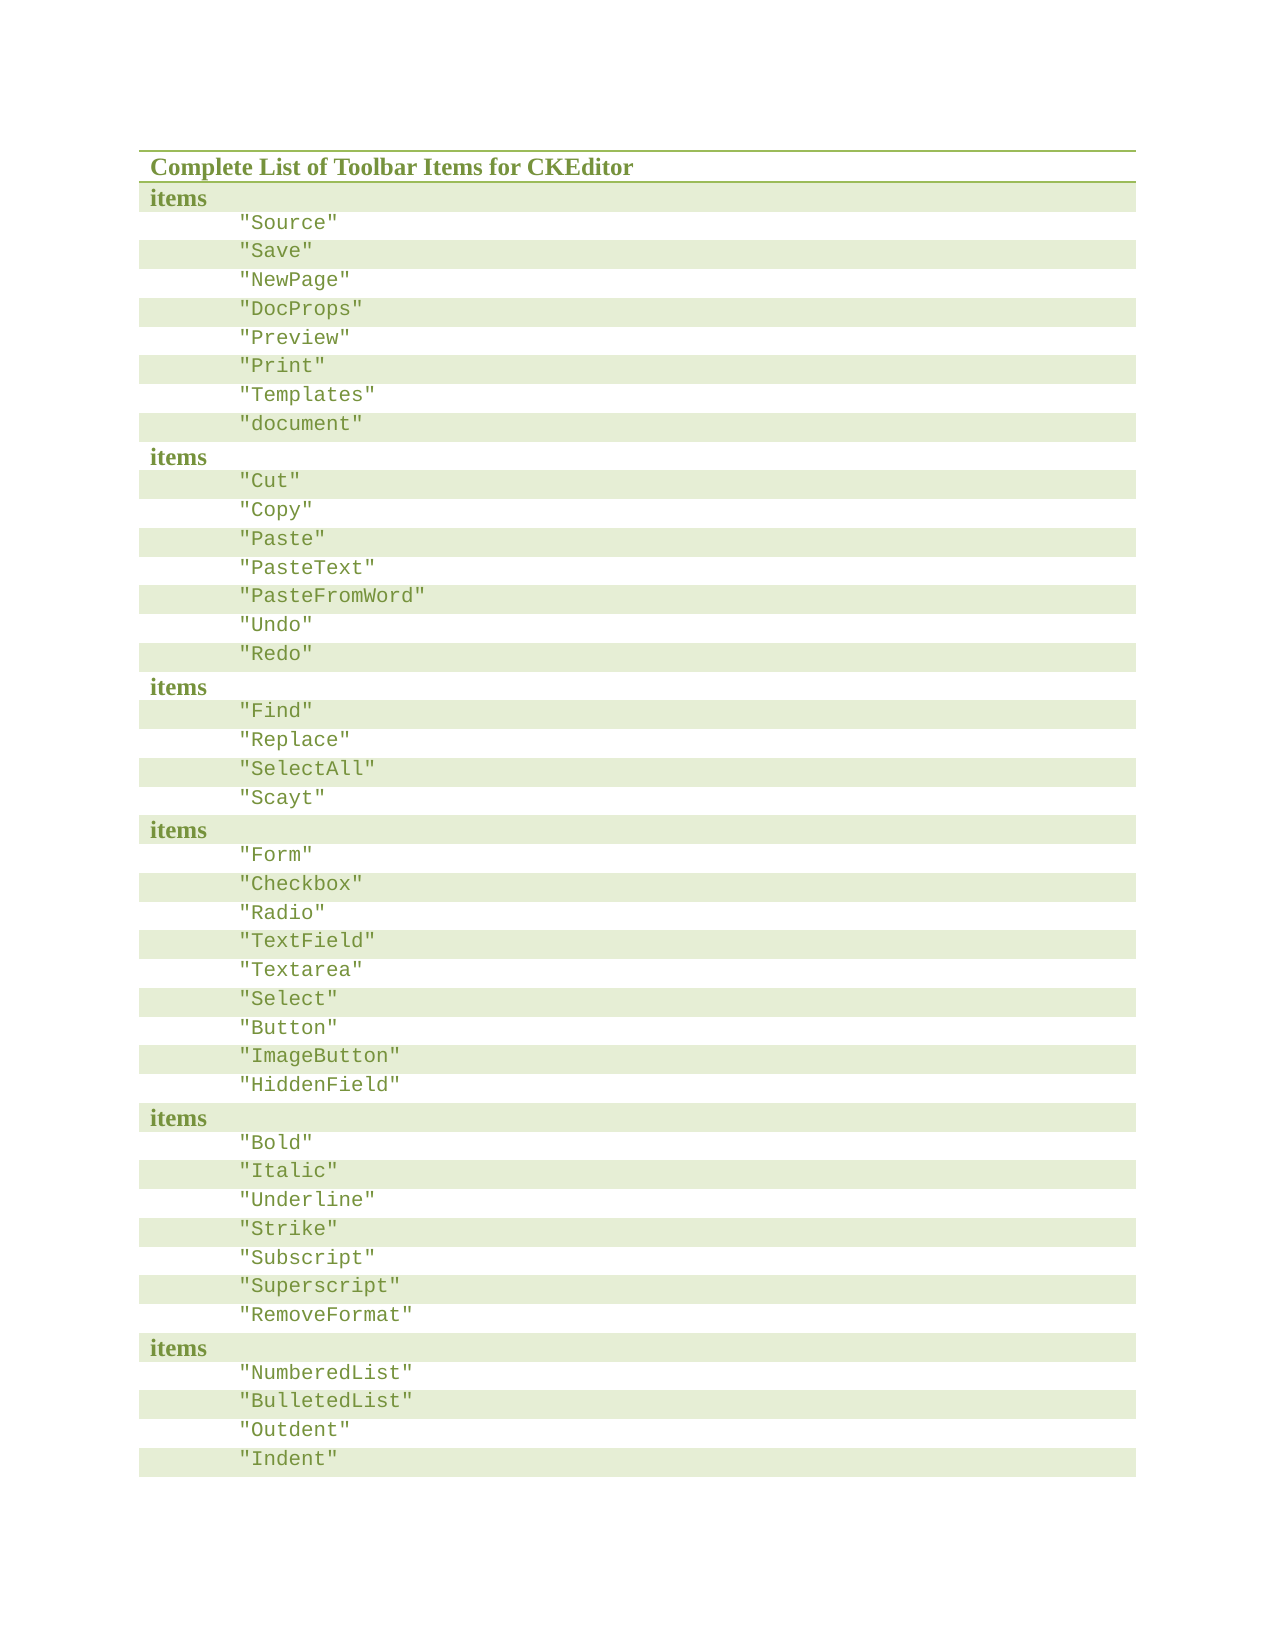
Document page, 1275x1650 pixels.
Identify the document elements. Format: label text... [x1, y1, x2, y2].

table_cell [139, 585, 227, 614]
table_cell [139, 1017, 227, 1045]
table_cell "Find" [227, 700, 1136, 729]
table_cell [139, 1074, 227, 1103]
table_cell "Undo" [227, 614, 1136, 643]
table_cell [139, 959, 227, 988]
table_cell [227, 815, 1136, 844]
table_cell [227, 672, 1136, 700]
table_cell [139, 1448, 227, 1477]
table_cell "BulletedList" [227, 1390, 1136, 1419]
table_cell [139, 499, 227, 528]
table_cell "Redo" [227, 643, 1136, 672]
table_cell [139, 1132, 227, 1160]
table_cell "Radio" [227, 902, 1136, 930]
table_cell "Textarea" [227, 959, 1136, 988]
table_cell [139, 1189, 227, 1218]
table_cell items [139, 1103, 227, 1132]
table_cell [139, 240, 227, 269]
table_cell [227, 183, 1136, 212]
table_cell "PasteText" [227, 557, 1136, 585]
table_cell "Outdent" [227, 1419, 1136, 1448]
table_cell [227, 1103, 1136, 1132]
table_cell "HiddenField" [227, 1074, 1136, 1103]
table_cell [139, 1045, 227, 1074]
table_cell "Select" [227, 988, 1136, 1017]
table_cell items [139, 1333, 227, 1362]
table_cell [139, 1275, 227, 1304]
table_cell "Scayt" [227, 787, 1136, 815]
table_cell items [139, 442, 227, 470]
table_cell [139, 413, 227, 442]
table_cell [139, 729, 227, 758]
table_cell [139, 212, 227, 240]
table_cell "Bold" [227, 1132, 1136, 1160]
table_cell "ImageButton" [227, 1045, 1136, 1074]
table_cell items [139, 815, 227, 844]
table_cell "Copy" [227, 499, 1136, 528]
table_cell "SelectAll" [227, 758, 1136, 787]
table_cell [139, 758, 227, 787]
table_cell [139, 902, 227, 930]
table_cell [139, 988, 227, 1017]
table_cell [227, 1333, 1136, 1362]
table_cell "Replace" [227, 729, 1136, 758]
table_cell "Checkbox" [227, 873, 1136, 902]
table_cell "Templates" [227, 384, 1136, 413]
table_cell "document" [227, 413, 1136, 442]
table_cell "Source" [227, 212, 1136, 240]
table_cell "Form" [227, 844, 1136, 873]
table_cell "Button" [227, 1017, 1136, 1045]
table_cell [139, 614, 227, 643]
table_cell [139, 1218, 227, 1247]
table_cell "NewPage" [227, 269, 1136, 298]
table_cell [139, 1247, 227, 1275]
table_cell [139, 384, 227, 413]
table_cell "Underline" [227, 1189, 1136, 1218]
table_cell [139, 327, 227, 355]
table_cell "Italic" [227, 1160, 1136, 1189]
table_cell "PasteFromWord" [227, 585, 1136, 614]
table_cell [139, 528, 227, 557]
table_cell [139, 269, 227, 298]
table_cell "Indent" [227, 1448, 1136, 1477]
table_cell "RemoveFormat" [227, 1304, 1136, 1333]
table_cell [139, 844, 227, 873]
table_cell [139, 930, 227, 959]
table_cell items [139, 183, 227, 212]
table_cell "Cut" [227, 470, 1136, 499]
table_cell [227, 442, 1136, 470]
table_cell [139, 787, 227, 815]
table_cell [139, 470, 227, 499]
table_cell [139, 1419, 227, 1448]
table_cell "Strike" [227, 1218, 1136, 1247]
table_cell "Subscript" [227, 1247, 1136, 1275]
table_cell "Save" [227, 240, 1136, 269]
table_cell [139, 643, 227, 672]
table_cell [139, 1304, 227, 1333]
table_cell "TextField" [227, 930, 1136, 959]
table_cell [139, 1390, 227, 1419]
table_cell "NumberedList" [227, 1362, 1136, 1390]
table_cell [139, 298, 227, 327]
table_cell [139, 700, 227, 729]
table_cell "Preview" [227, 327, 1136, 355]
table_cell [139, 1160, 227, 1189]
table_cell [139, 355, 227, 384]
table_header Complete List of Toolbar Items for CKEditor [139, 152, 1136, 181]
table_cell "DocProps" [227, 298, 1136, 327]
table_cell "Print" [227, 355, 1136, 384]
table_cell items [139, 672, 227, 700]
table_cell "Paste" [227, 528, 1136, 557]
table_cell [139, 873, 227, 902]
table_cell [139, 1362, 227, 1390]
table_cell "Superscript" [227, 1275, 1136, 1304]
table_cell [139, 557, 227, 585]
